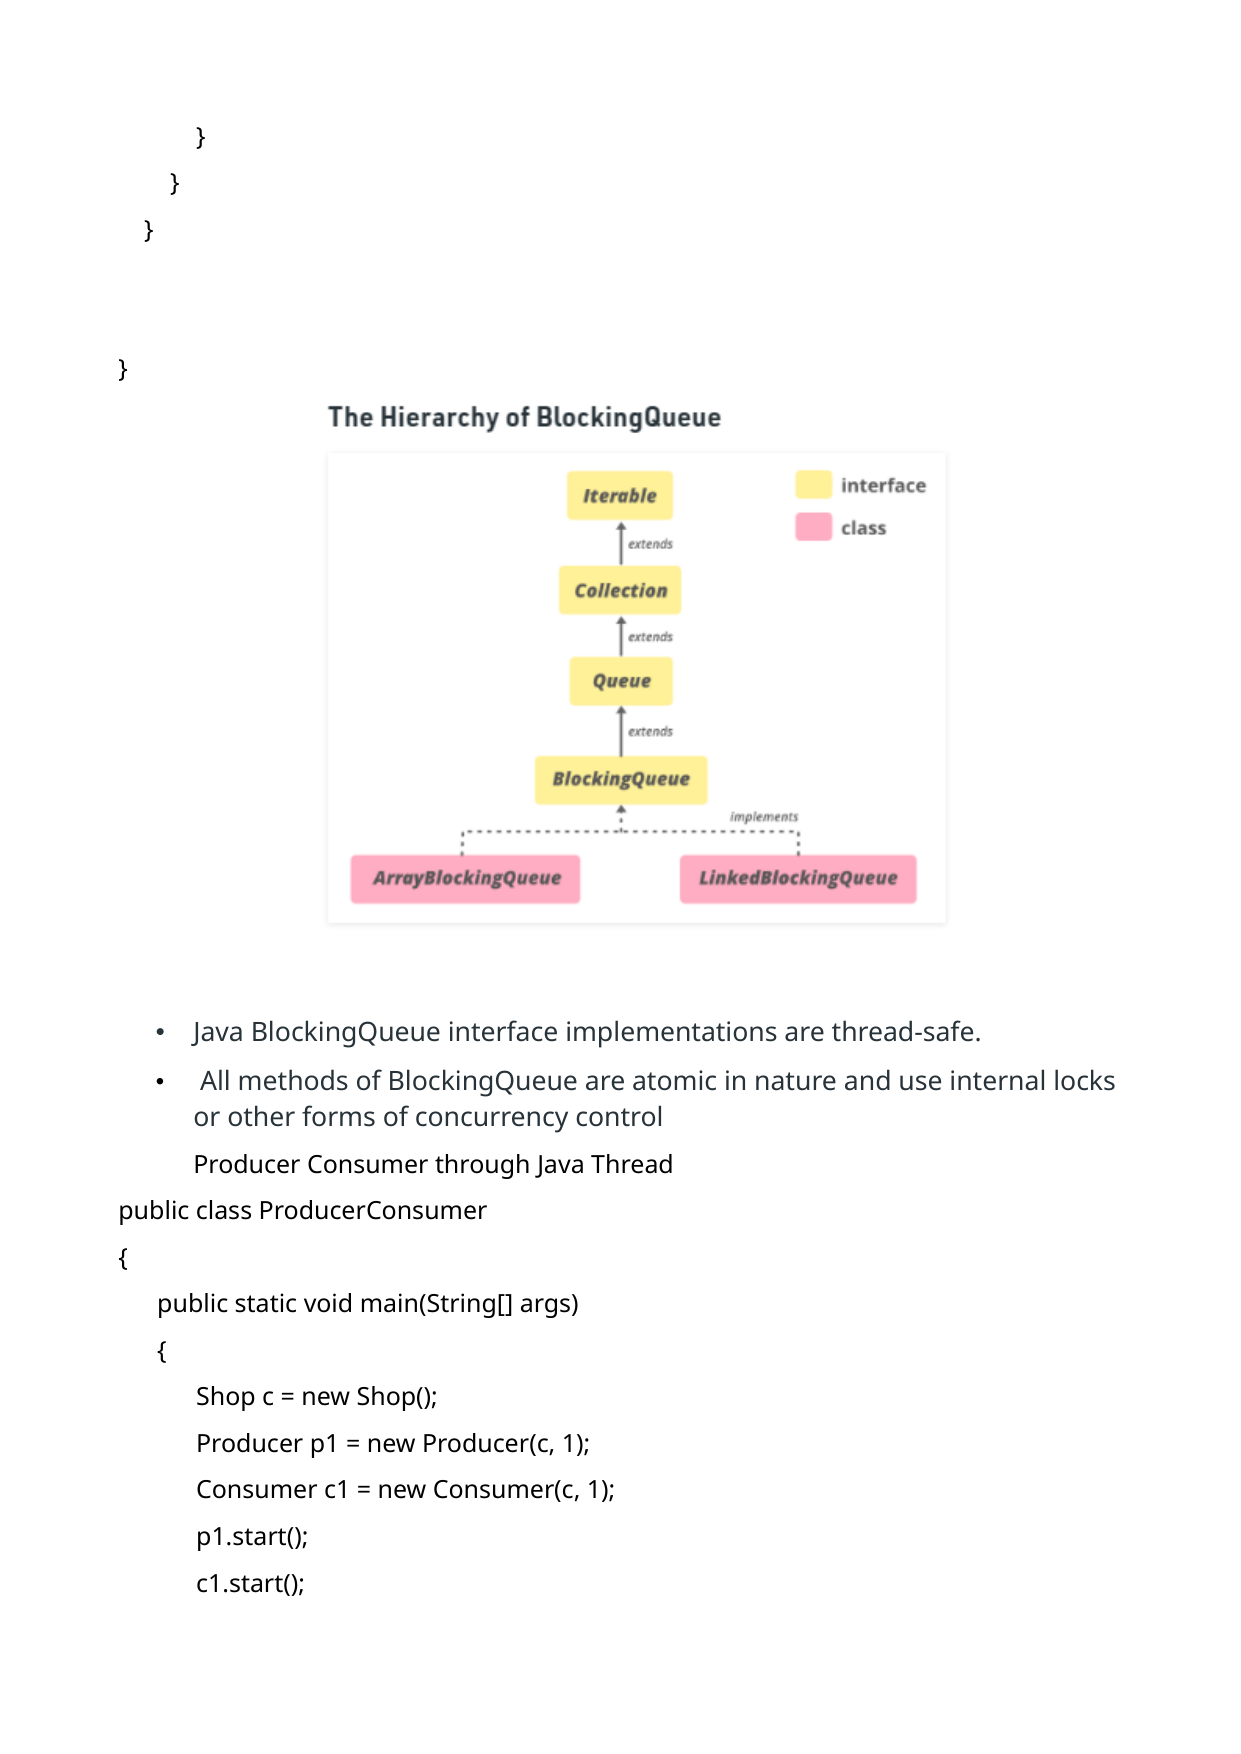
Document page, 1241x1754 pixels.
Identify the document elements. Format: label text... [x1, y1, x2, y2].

list Java BlockingQueue interface implementations are thread-safe. [156, 1013, 1122, 1049]
text Shop c = new Shop(); [118, 1379, 1122, 1413]
text c1.start(); [118, 1565, 1122, 1599]
text Consumer c1 = new Consumer(c, 1); [118, 1472, 1122, 1506]
text } [118, 118, 1122, 152]
picture [233, 397, 1007, 967]
text p1.start(); [118, 1519, 1122, 1553]
list All methods of BlockingQueue are atomic in nature and use internal locks or other forms of concurrency control [156, 1061, 1122, 1134]
list Producer Consumer through Java Thread [156, 1146, 1122, 1180]
text } [118, 211, 1122, 245]
text public class ProducerConsumer [118, 1193, 1122, 1227]
text { [118, 1239, 1122, 1273]
text Producer p1 = new Producer(c, 1); [118, 1426, 1122, 1460]
text } [118, 165, 1122, 199]
text { [118, 1332, 1122, 1367]
text public static void main(String[] args) [118, 1286, 1122, 1320]
text } [118, 351, 1122, 385]
